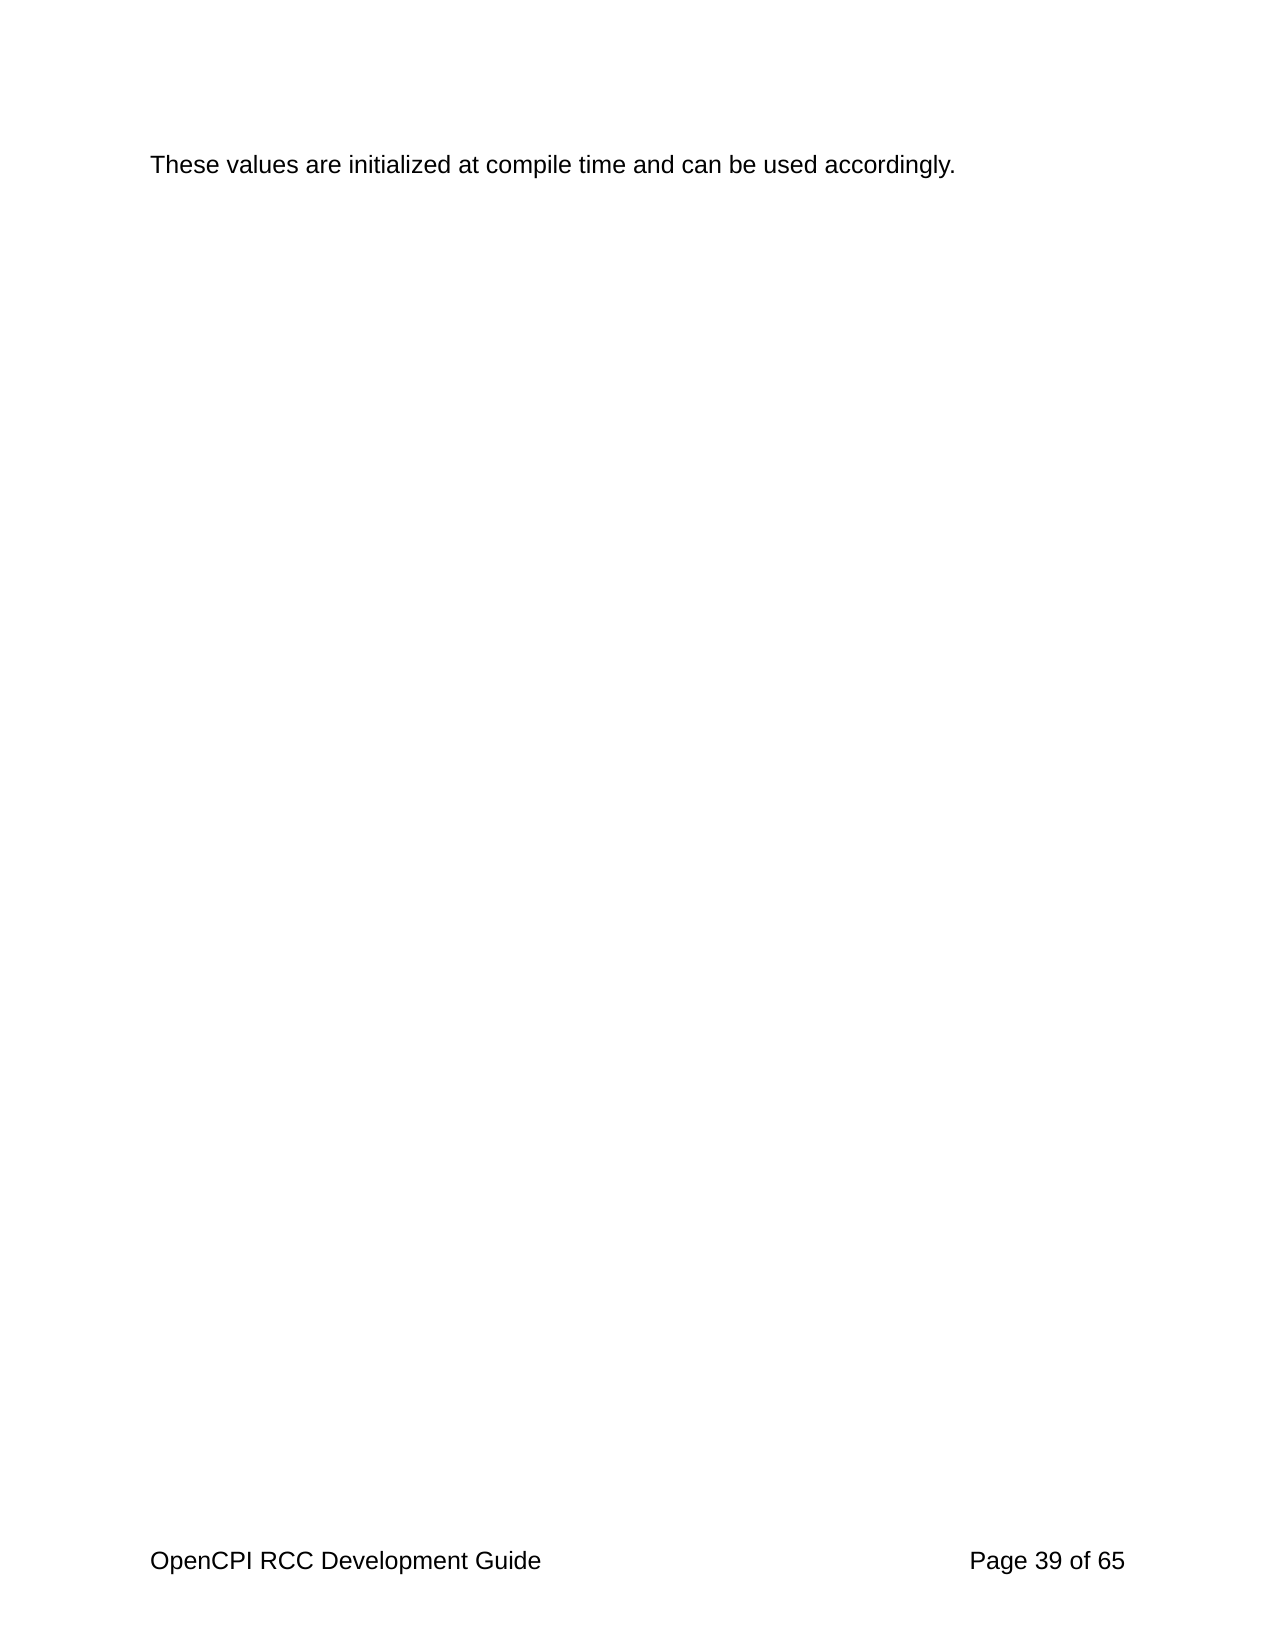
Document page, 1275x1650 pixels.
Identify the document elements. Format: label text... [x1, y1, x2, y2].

text These values are initialized at compile time and can be used accordingly. [150, 150, 1125, 179]
